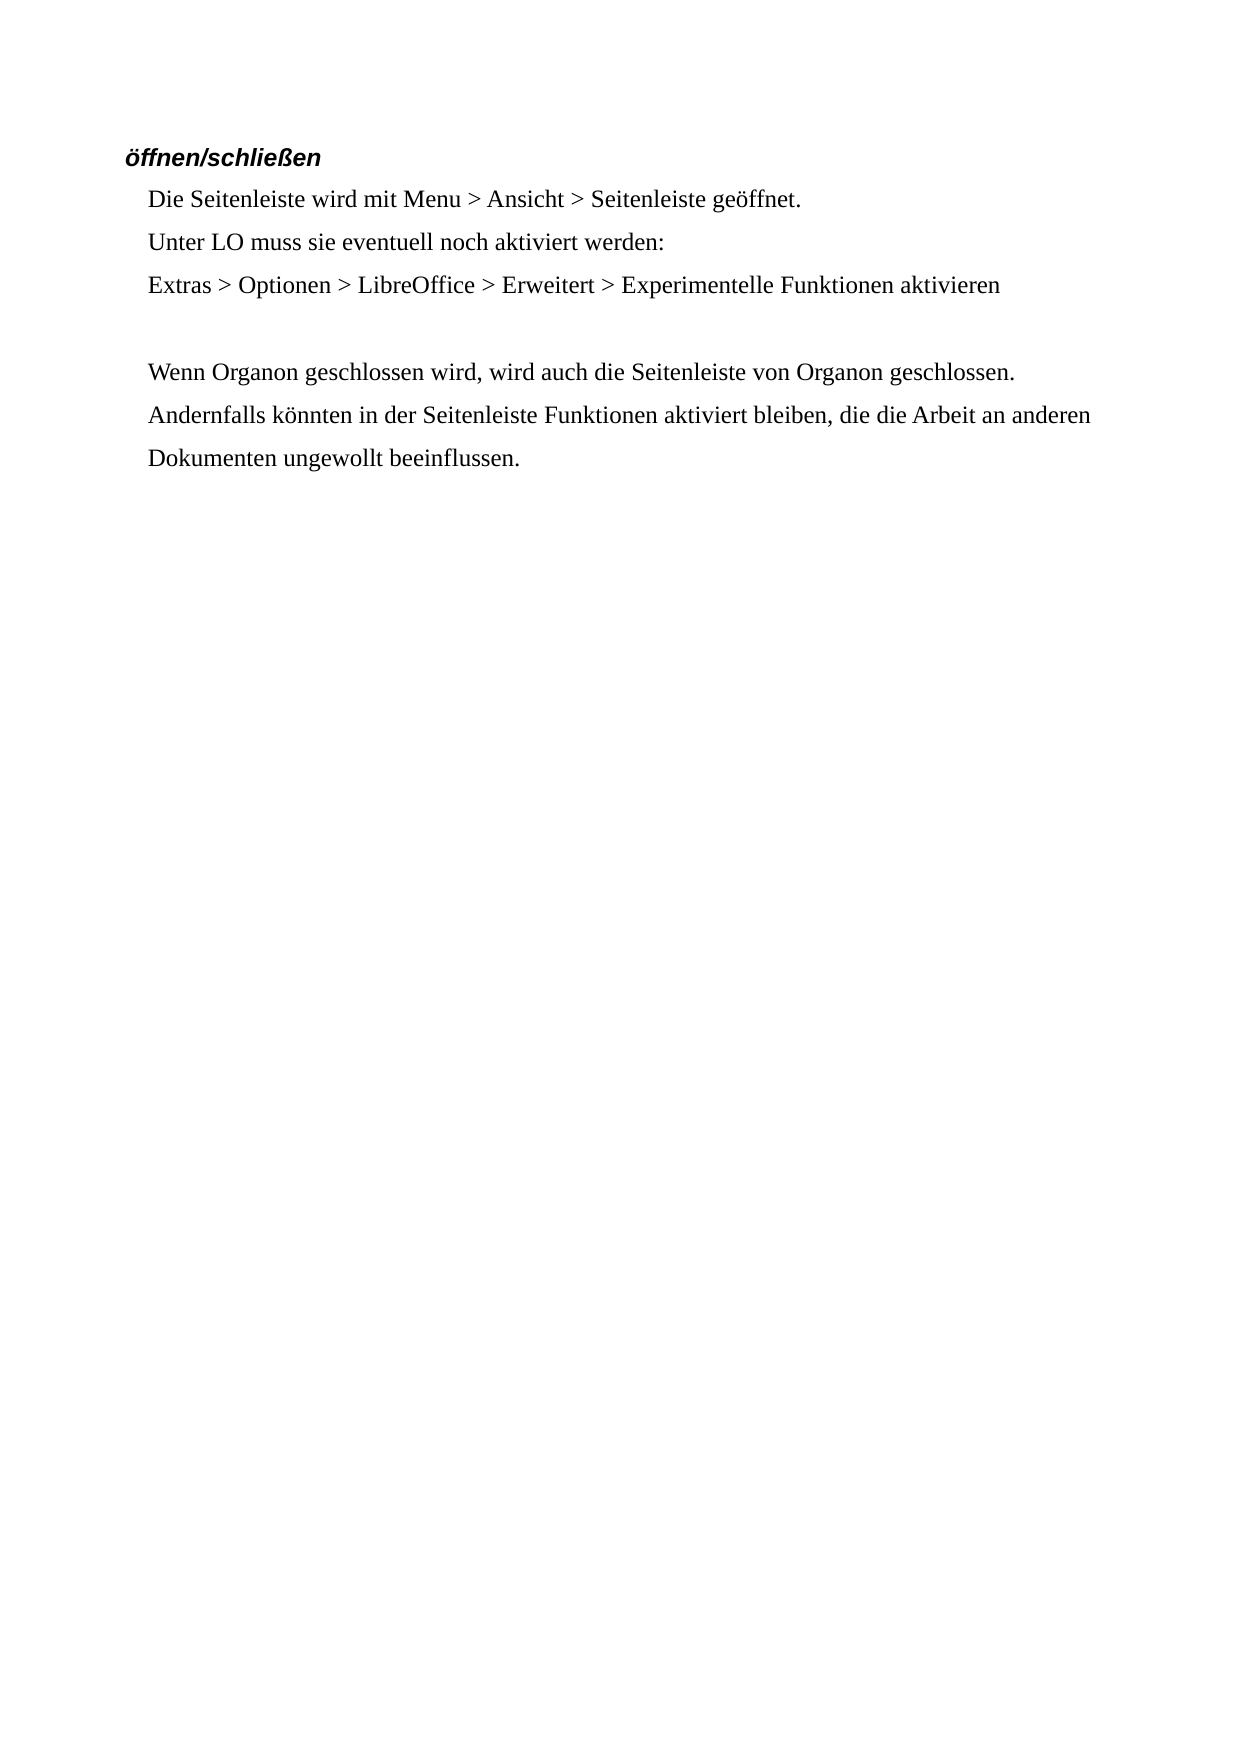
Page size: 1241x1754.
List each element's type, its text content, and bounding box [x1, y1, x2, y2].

text Extras > Optionen > LibreOffice > Erweitert > Experimentelle Funktionen aktivieren [148, 270, 1122, 299]
text Die Seitenleiste wird mit Menu > Ansicht > Seitenleiste geöffnet. [148, 184, 1122, 213]
text Wenn Organon geschlossen wird, wird auch die Seitenleiste von Organon geschlossen. Andernfalls könnten in der Seitenleiste Funktionen aktiviert bleiben, die die Arbeit an anderen Dokumenten ungewollt beeinflussen. [148, 357, 1122, 472]
subtitle öffnen/schließen [118, 143, 1122, 172]
text Unter LO muss sie eventuell noch aktiviert werden: [148, 227, 1122, 256]
